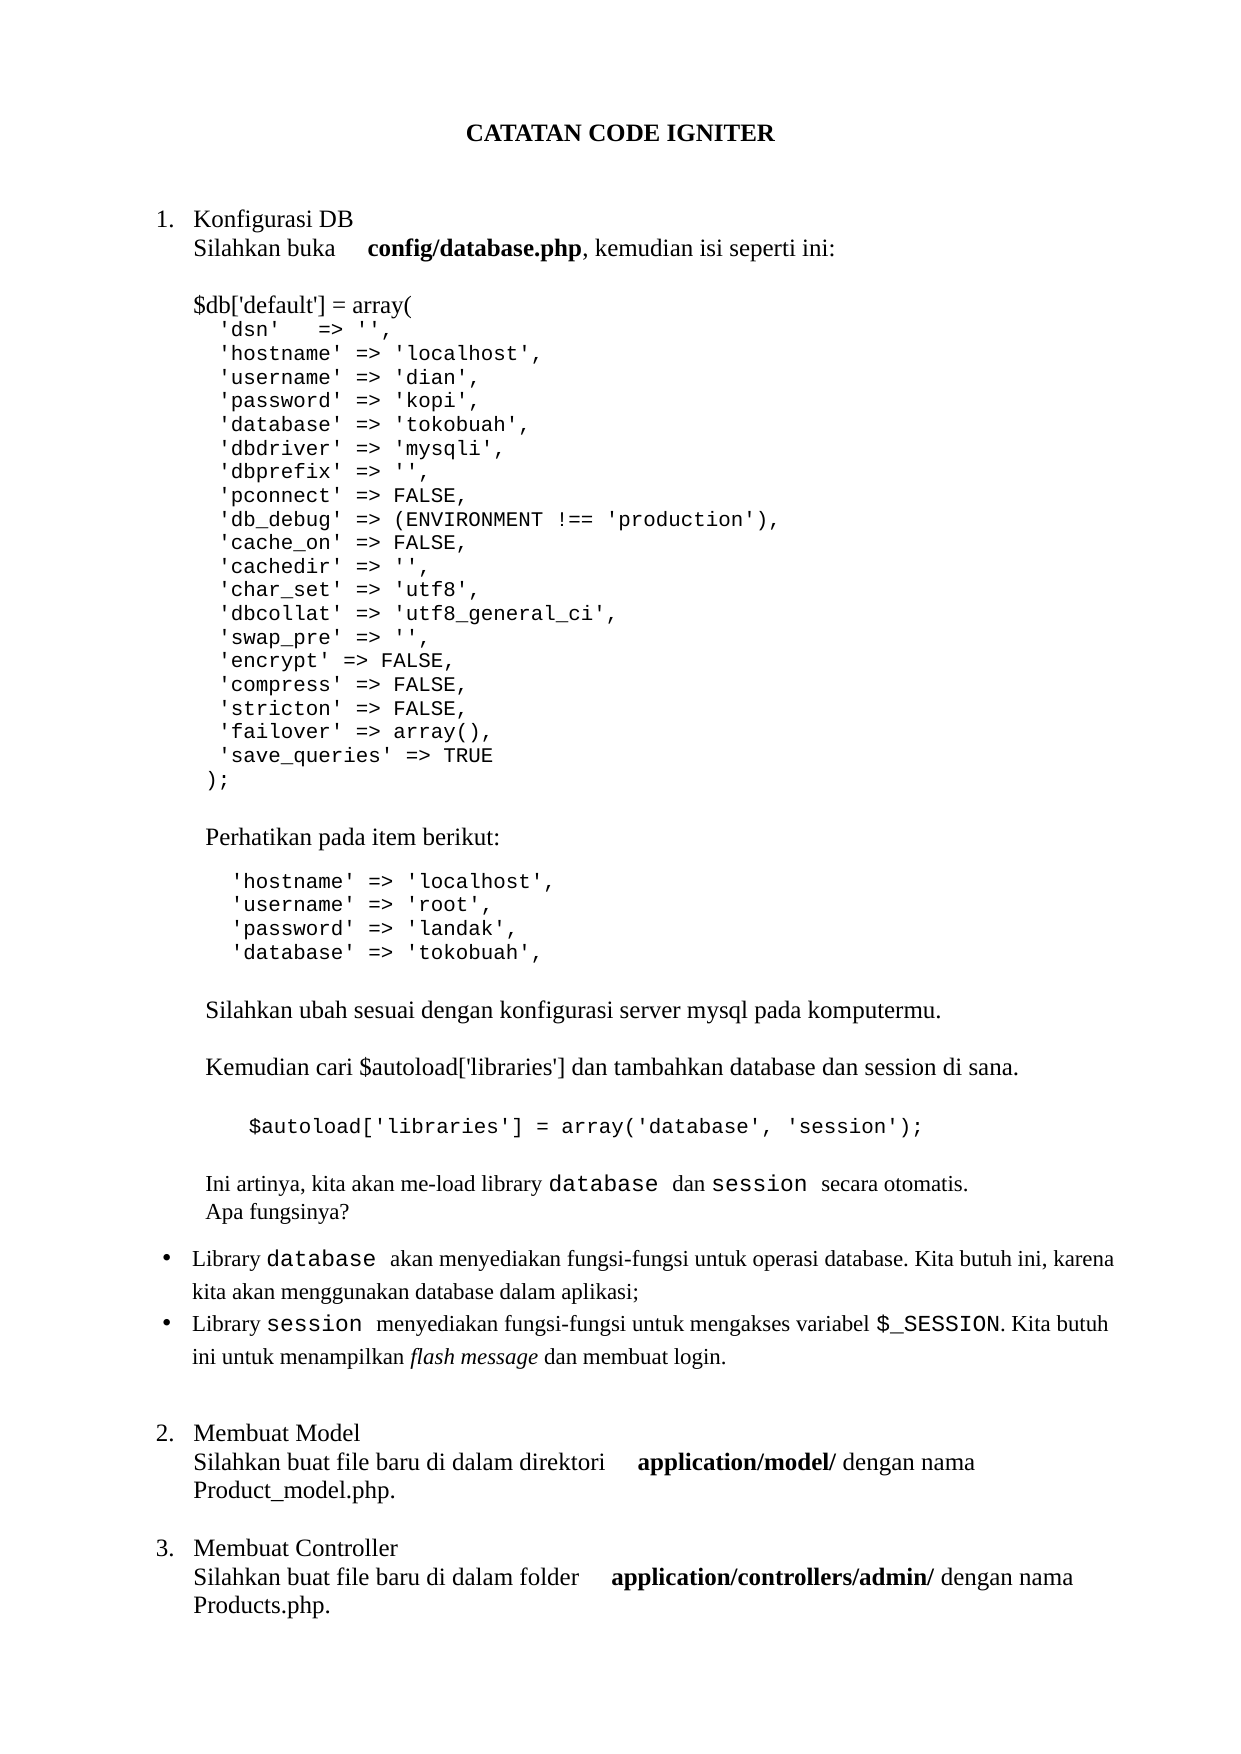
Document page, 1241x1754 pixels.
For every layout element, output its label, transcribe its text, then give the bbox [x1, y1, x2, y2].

list Silahkan buka 📄 config/database.php, kemudian isi seperti ini: [156, 233, 1122, 262]
text 'dbprefix' => '', [118, 461, 1122, 485]
text $autoload['libraries'] = array('database', 'session'); [118, 1110, 1122, 1139]
list Konfigurasi DB [156, 204, 1122, 233]
text 'dbcollat' => 'utf8_general_ci', [118, 603, 1122, 627]
list Library database akan menyediakan fungsi-fungsi untuk operasi database. Kita butuh ini, karena kita akan menggunakan database dalam aplikasi; [162, 1244, 1122, 1304]
text ); [118, 769, 1122, 792]
text 'save_queries' => TRUE [118, 745, 1122, 769]
list Membuat Controller [156, 1533, 1122, 1562]
text Ini artinya, kita akan me-load library database dan session secara otomatis. [118, 1168, 1122, 1198]
text 'password' => 'landak', [231, 918, 1122, 942]
text 'encrypt' => FALSE, [118, 650, 1122, 674]
list Silahkan buat file baru di dalam folder 📁 application/controllers/admin/ dengan nama Products.php. [156, 1562, 1122, 1619]
text 'db_debug' => (ENVIRONMENT !== 'production'), [118, 508, 1122, 532]
text 'stricton' => FALSE, [118, 698, 1122, 721]
text 'swap_pre' => '', [118, 627, 1122, 650]
text 'password' => 'kopi', [118, 390, 1122, 414]
text 'dsn' => '', [118, 319, 1122, 343]
text 'username' => 'root', [231, 894, 1122, 918]
text 'cachedir' => '', [118, 556, 1122, 579]
text 'username' => 'dian', [118, 367, 1122, 390]
text 'compress' => FALSE, [118, 674, 1122, 698]
text Kemudian cari $autoload['libraries'] dan tambahkan database dan session di sana. [118, 1052, 1122, 1081]
text 'hostname' => 'localhost', [118, 343, 1122, 367]
text 'cache_on' => FALSE, [118, 532, 1122, 556]
text 'hostname' => 'localhost', [231, 871, 1122, 894]
text CATATAN CODE IGNITER [118, 118, 1122, 147]
text Silahkan buat file baru di dalam direktori 📁 application/model/ dengan nama Product_model.php. [193, 1447, 1122, 1504]
text Perhatikan pada item berikut: [118, 822, 1122, 851]
list Silahkan ubah sesuai dengan konfigurasi server mysql pada komputermu. [118, 995, 1122, 1024]
text 'char_set' => 'utf8', [118, 579, 1122, 603]
list Membuat Model [156, 1418, 1122, 1447]
text 'database' => 'tokobuah', [231, 942, 1122, 965]
text 'dbdriver' => 'mysqli', [118, 438, 1122, 461]
text Apa fungsinya? [118, 1198, 1122, 1225]
text 'failover' => array(), [118, 721, 1122, 745]
list Library session menyediakan fungsi-fungsi untuk mengakses variabel $_SESSION. Kita butuh ini untuk menampilkan flash message dan membuat login. [162, 1309, 1122, 1369]
text 'database' => 'tokobuah', [118, 414, 1122, 438]
text 'pconnect' => FALSE, [118, 485, 1122, 508]
text $db['default'] = array( [156, 291, 1122, 319]
